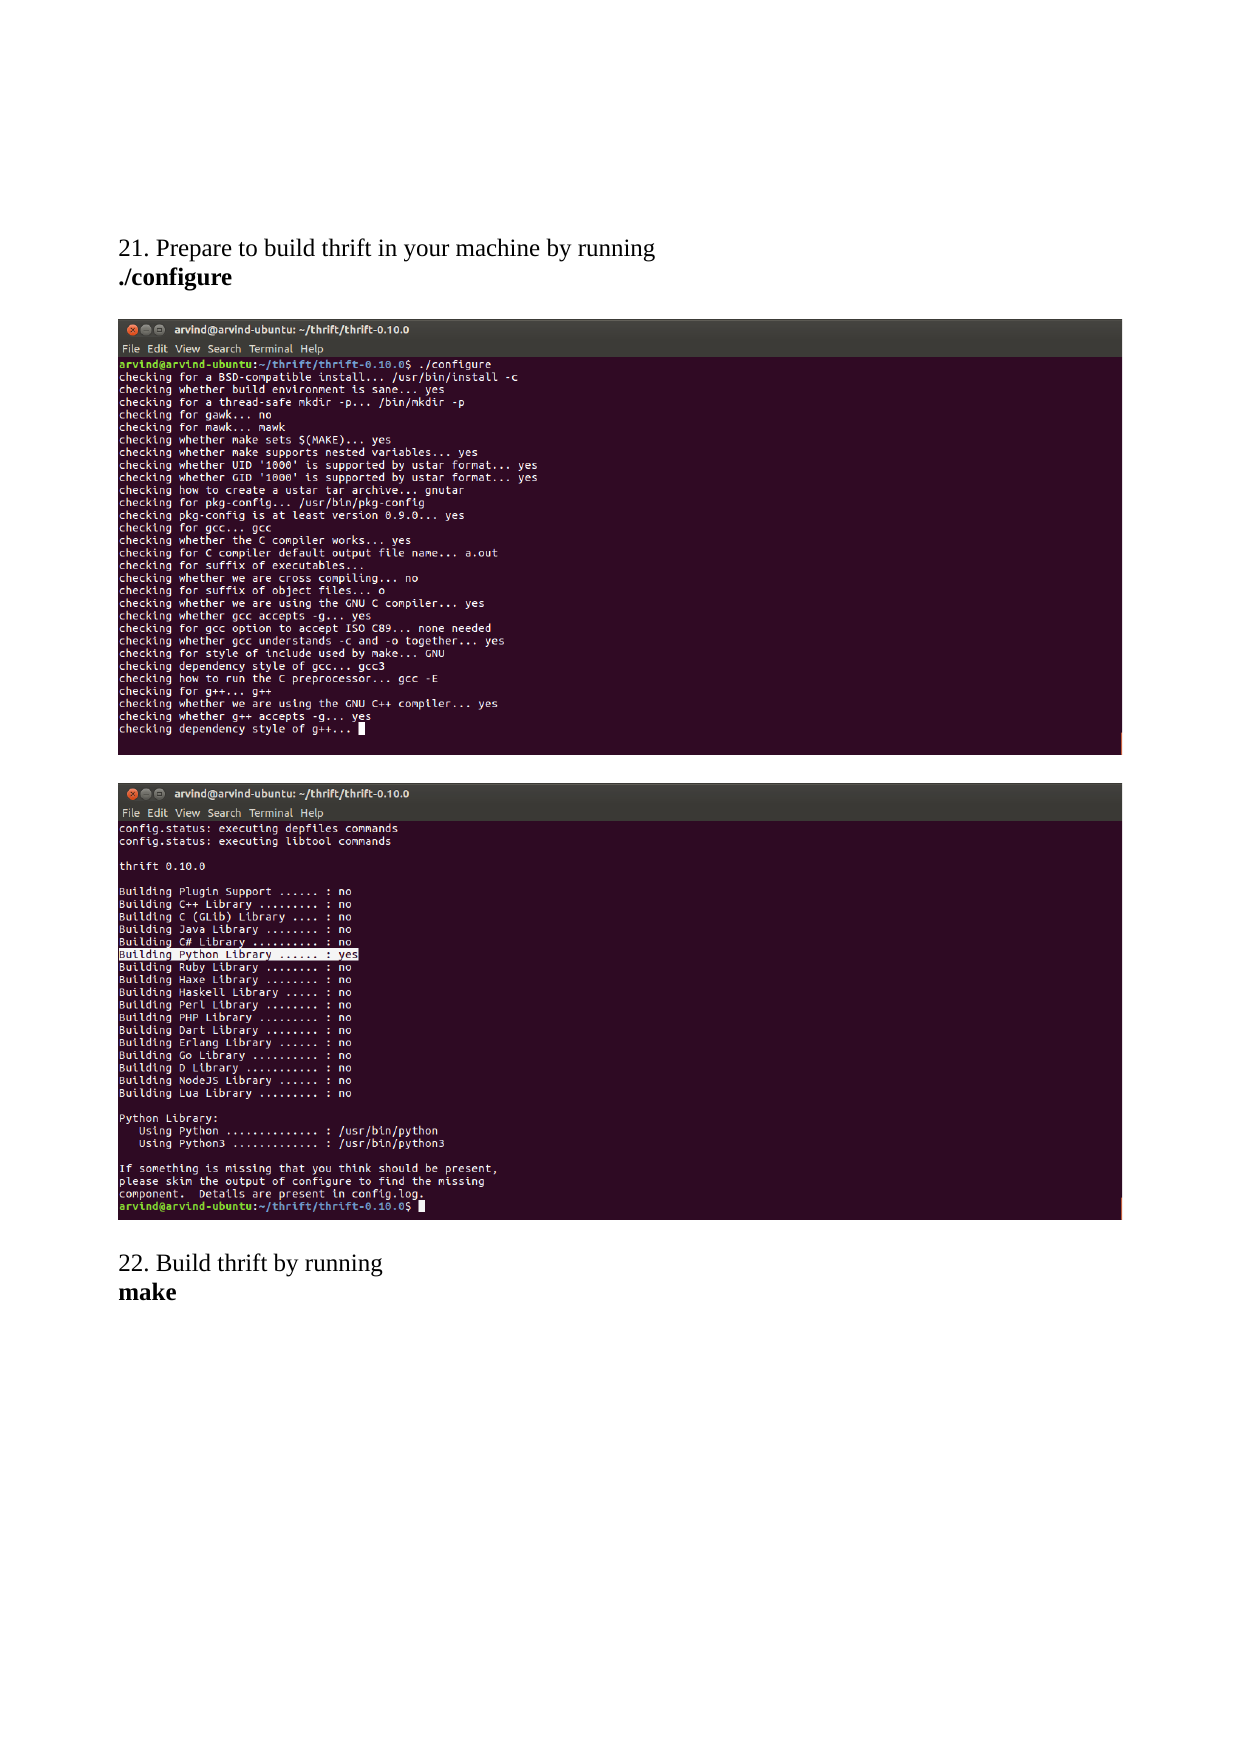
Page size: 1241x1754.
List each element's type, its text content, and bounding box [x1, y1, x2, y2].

text 21. Prepare to build thrift in your machine by running [118, 233, 1122, 262]
text 22. Build thrift by running [118, 1248, 1122, 1277]
text make [118, 1277, 1122, 1305]
text ./configure [118, 262, 1122, 291]
